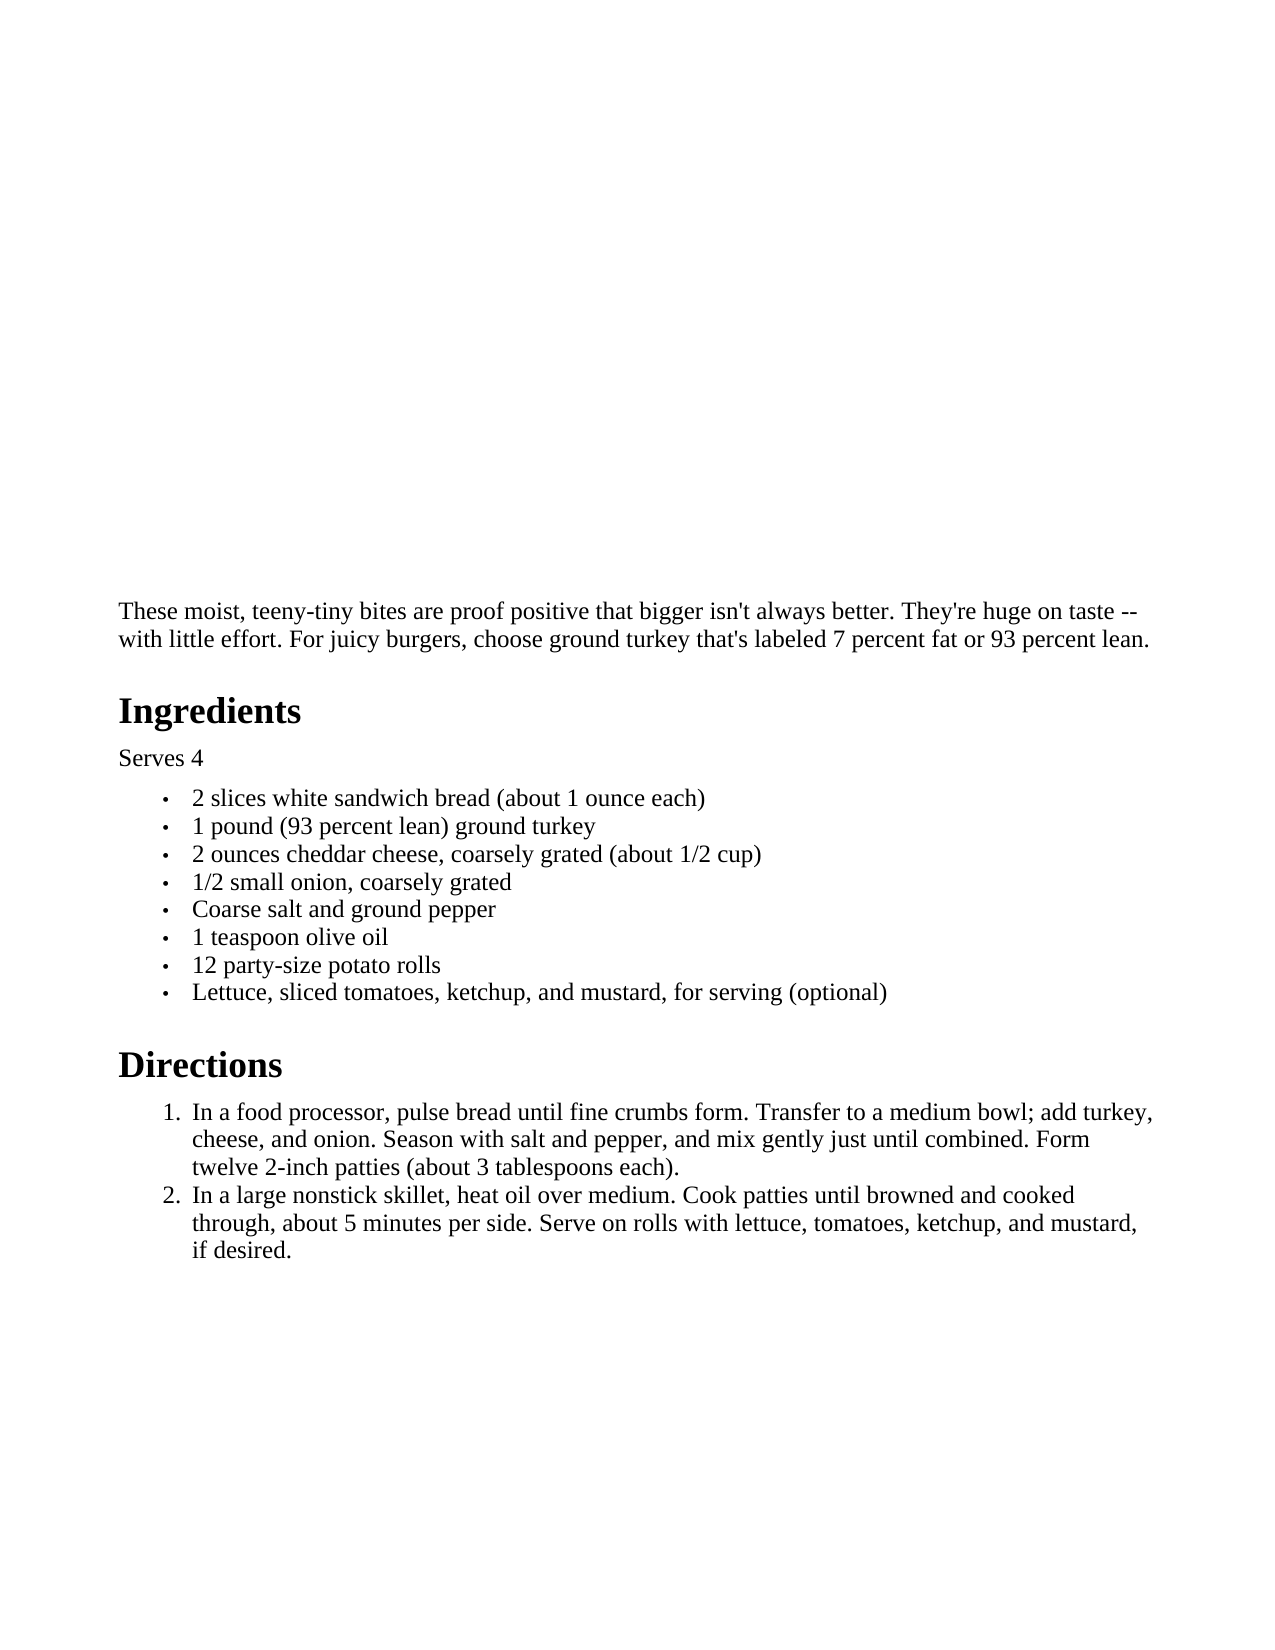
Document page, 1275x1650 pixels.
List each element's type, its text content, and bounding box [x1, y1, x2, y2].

list Lettuce, sliced tomatoes, ketchup, and mustard, for serving (optional) [162, 978, 1157, 1006]
subtitle Ingredients [118, 690, 1157, 732]
list 1 teaspoon olive oil [162, 923, 1157, 951]
list Coarse salt and ground pepper [162, 895, 1157, 923]
text Serves 4 [118, 744, 1157, 772]
list 12 party-size potato rolls [162, 951, 1157, 978]
text These moist, teeny-tiny bites are proof positive that bigger isn't always better. They're huge on taste -- with little effort. For juicy burgers, choose ground turkey that's labeled 7 percent fat or 93 percent lean. [118, 597, 1157, 653]
list 1 pound (93 percent lean) ground turkey [162, 812, 1157, 840]
list 2 slices white sandwich bread (about 1 ounce each) [162, 784, 1157, 812]
list In a large nonstick skillet, heat oil over medium. Cook patties until browned and cooked through, about 5 minutes per side. Serve on rolls with lettuce, tomatoes, ketchup, and mustard, if desired. [162, 1181, 1157, 1264]
list 1/2 small onion, coarsely grated [162, 868, 1157, 895]
list 2 ounces cheddar cheese, coarsely grated (about 1/2 cup) [162, 840, 1157, 868]
list In a food processor, pulse bread until fine crumbs form. Transfer to a medium bowl; add turkey, cheese, and onion. Season with salt and pepper, and mix gently just until combined. Form twelve 2-inch patties (about 3 tablespoons each). [162, 1098, 1157, 1181]
subtitle Directions [118, 1044, 1157, 1085]
